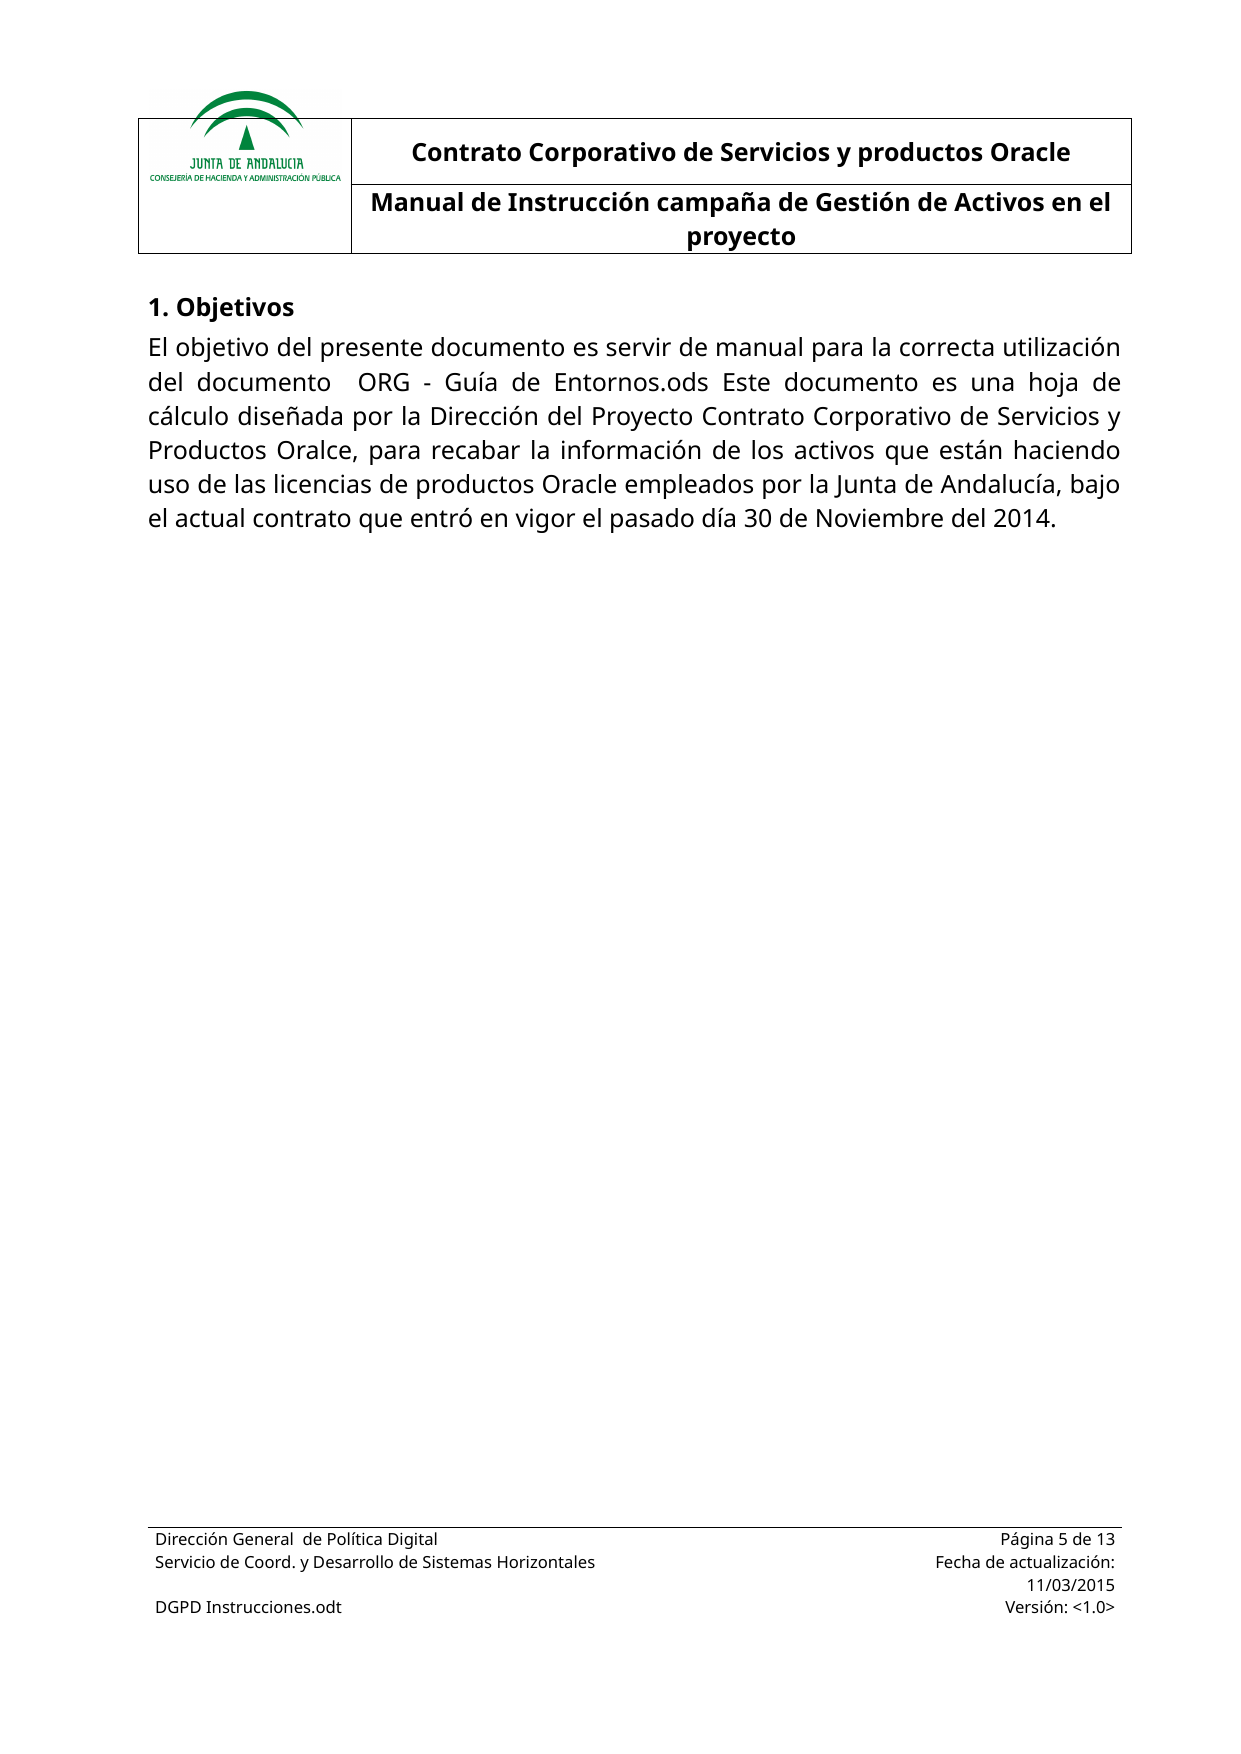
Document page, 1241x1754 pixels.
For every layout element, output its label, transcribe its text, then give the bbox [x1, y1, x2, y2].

subtitle Objetivos [148, 290, 1122, 324]
picture [149, 119, 342, 182]
text El objetivo del presente documento es servir de manual para la correcta utilización del documento ORG - Guía de Entornos.ods Este documento es una hoja de cálculo diseñada por la Dirección del Proyecto Contrato Corporativo de Servicios y Productos Oralce, para recabar la información de los activos que están haciendo uso de las licencias de productos Oracle empleados por la Junta de Andalucía, bajo el actual contrato que entró en vigor el pasado día 30 de Noviembre del 2014. [148, 330, 1122, 534]
picture [149, 89, 342, 118]
